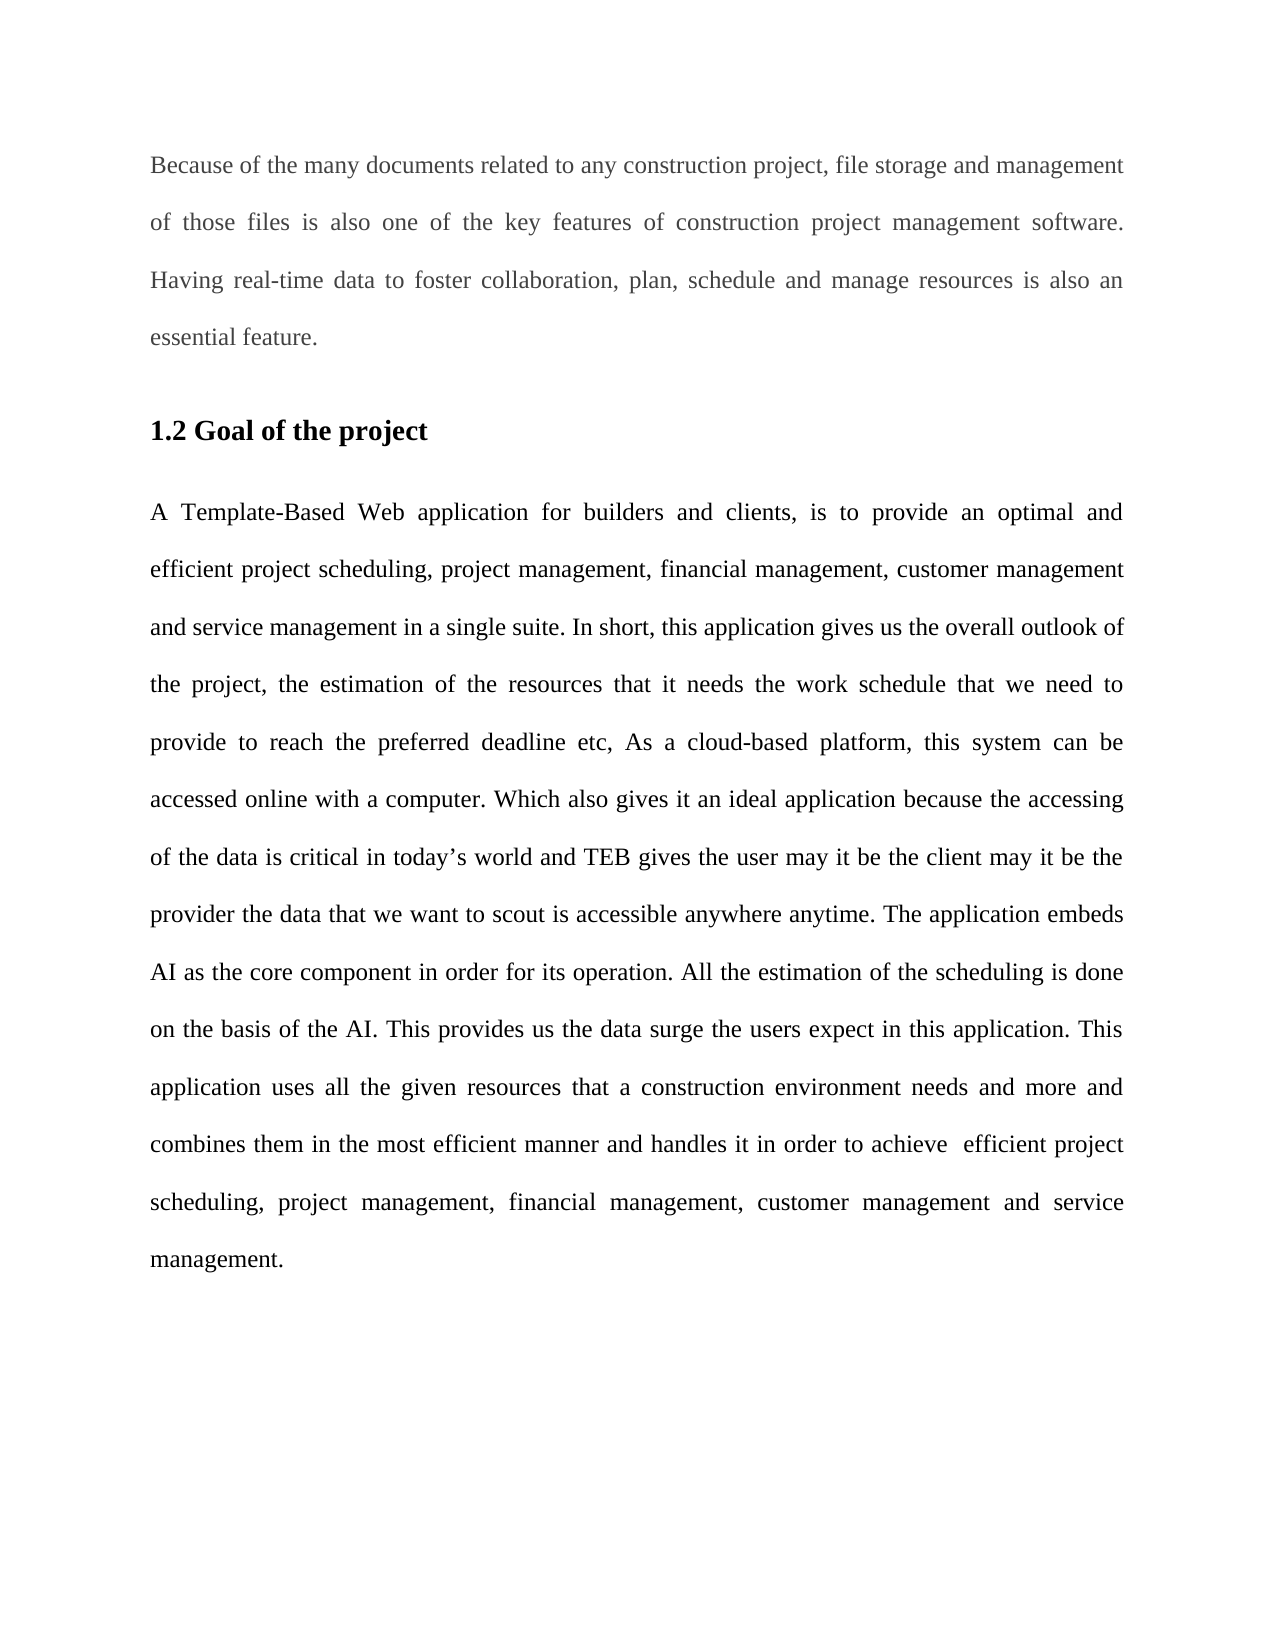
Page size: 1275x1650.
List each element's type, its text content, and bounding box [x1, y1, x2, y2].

text 1.2 Goal of the project [150, 413, 1125, 446]
text Because of the many documents related to any construction project, file storage and management of those files is also one of the key features of construction project management software. Having real-time data to foster collaboration, plan, schedule and manage resources is also an essential feature. [150, 150, 1125, 351]
text A Template-Based Web application for builders and clients, is to provide an optimal and efficient project scheduling, project management, financial management, customer management and service management in a single suite. In short, this application gives us the overall outlook of the project, the estimation of the resources that it needs the work schedule that we need to provide to reach the preferred deadline etc, As a cloud-based platform, this system can be accessed online with a computer. Which also gives it an ideal application because the accessing of the data is critical in today’s world and TEB gives the user may it be the client may it be the provider the data that we want to scout is accessible anywhere anytime. The application embeds AI as the core component in order for its operation. All the estimation of the scheduling is done on the basis of the AI. This provides us the data surge the users expect in this application. This application uses all the given resources that a construction environment needs and more and combines them in the most efficient manner and handles it in order to achieve efficient project scheduling, project management, financial management, customer management and service management. [150, 497, 1125, 1273]
